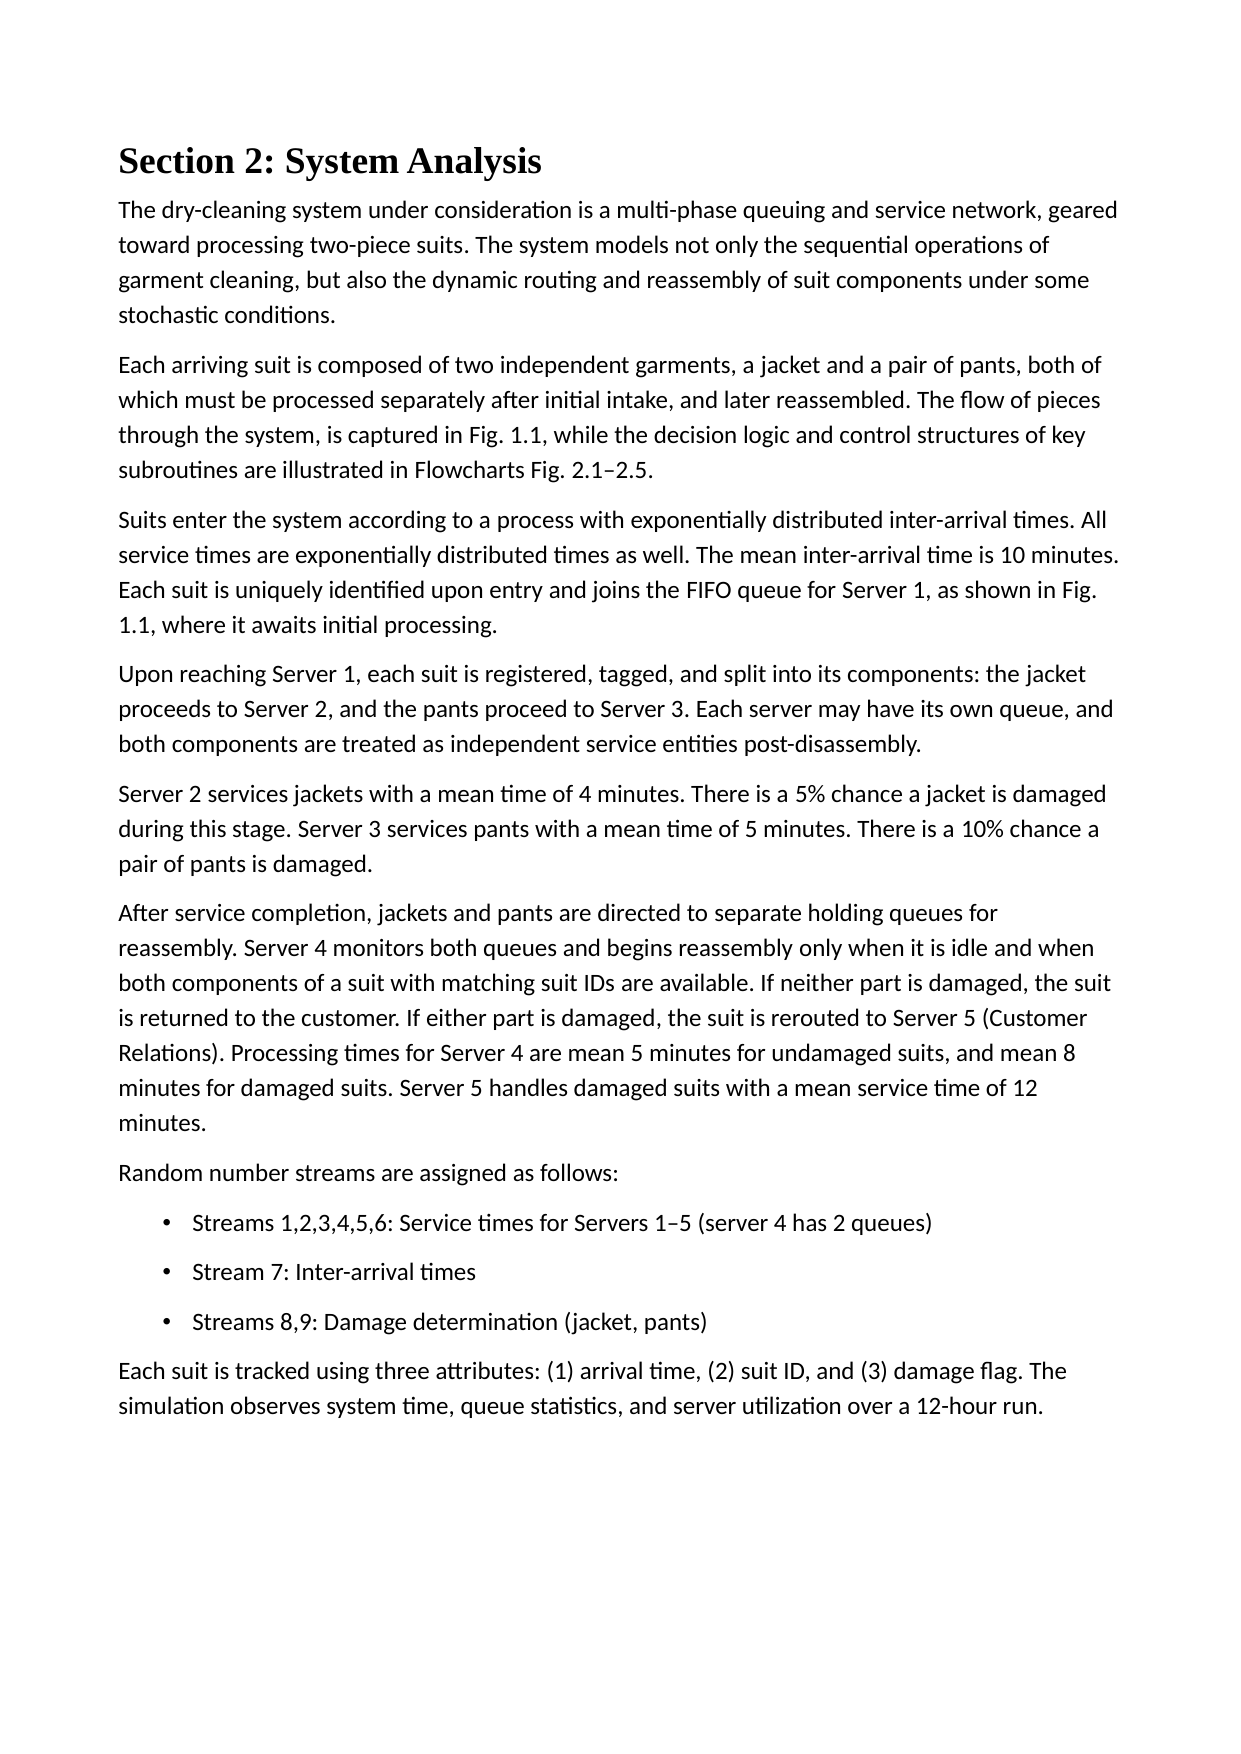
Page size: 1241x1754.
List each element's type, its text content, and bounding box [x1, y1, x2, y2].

list Stream 7: Inter-arrival times [162, 1256, 1122, 1287]
text Server 2 services jackets with a mean time of 4 minutes. There is a 5% chance a jacket is damaged during this stage. Server 3 services pants with a mean time of 5 minutes. There is a 10% chance a pair of pants is damaged. [118, 778, 1122, 878]
text Upon reaching Server 1, each suit is registered, tagged, and split into its components: the jacket proceeds to Server 2, and the pants proceed to Server 3. Each server may have its own queue, and both components are treated as independent service entities post-disassembly. [118, 658, 1122, 759]
subtitle Section 2: System Analysis [118, 139, 1122, 182]
text After service completion, jackets and pants are directed to separate holding queues for reassembly. Server 4 monitors both queues and begins reassembly only when it is idle and when both components of a suit with matching suit IDs are available. If neither part is damaged, the suit is returned to the customer. If either part is damaged, the suit is rerouted to Server 5 (Customer Relations). Processing times for Server 4 are mean 5 minutes for undamaged suits, and mean 8 minutes for damaged suits. Server 5 handles damaged suits with a mean service time of 12 minutes. [118, 897, 1122, 1138]
text Suits enter the system according to a process with exponentially distributed inter-arrival times. All service times are exponentially distributed times as well. The mean inter-arrival time is 10 minutes. Each suit is uniquely identified upon entry and joins the FIFO queue for Server 1, as shown in Fig. 1.1, where it awaits initial processing. [118, 504, 1122, 639]
text Each suit is tracked using three attributes: (1) arrival time, (2) suit ID, and (3) damage flag. The simulation observes system time, queue statistics, and server utilization over a 12-hour run. [118, 1355, 1122, 1421]
list Streams 1,2,3,4,5,6: Service times for Servers 1–5 (server 4 has 2 queues) [162, 1207, 1122, 1237]
text The dry-cleaning system under consideration is a multi-phase queuing and service network, geared toward processing two-piece suits. The system models not only the sequential operations of garment cleaning, but also the dynamic routing and reassembly of suit components under some stochastic conditions. [118, 194, 1122, 330]
text Each arriving suit is composed of two independent garments, a jacket and a pair of pants, both of which must be processed separately after initial intake, and later reassembled. The flow of pieces through the system, is captured in Fig. 1.1, while the decision logic and control structures of key subroutines are illustrated in Flowcharts Fig. 2.1–2.5. [118, 349, 1122, 485]
list Streams 8,9: Damage determination (jacket, pants) [162, 1306, 1122, 1336]
text Random number streams are assigned as follows: [118, 1157, 1122, 1188]
